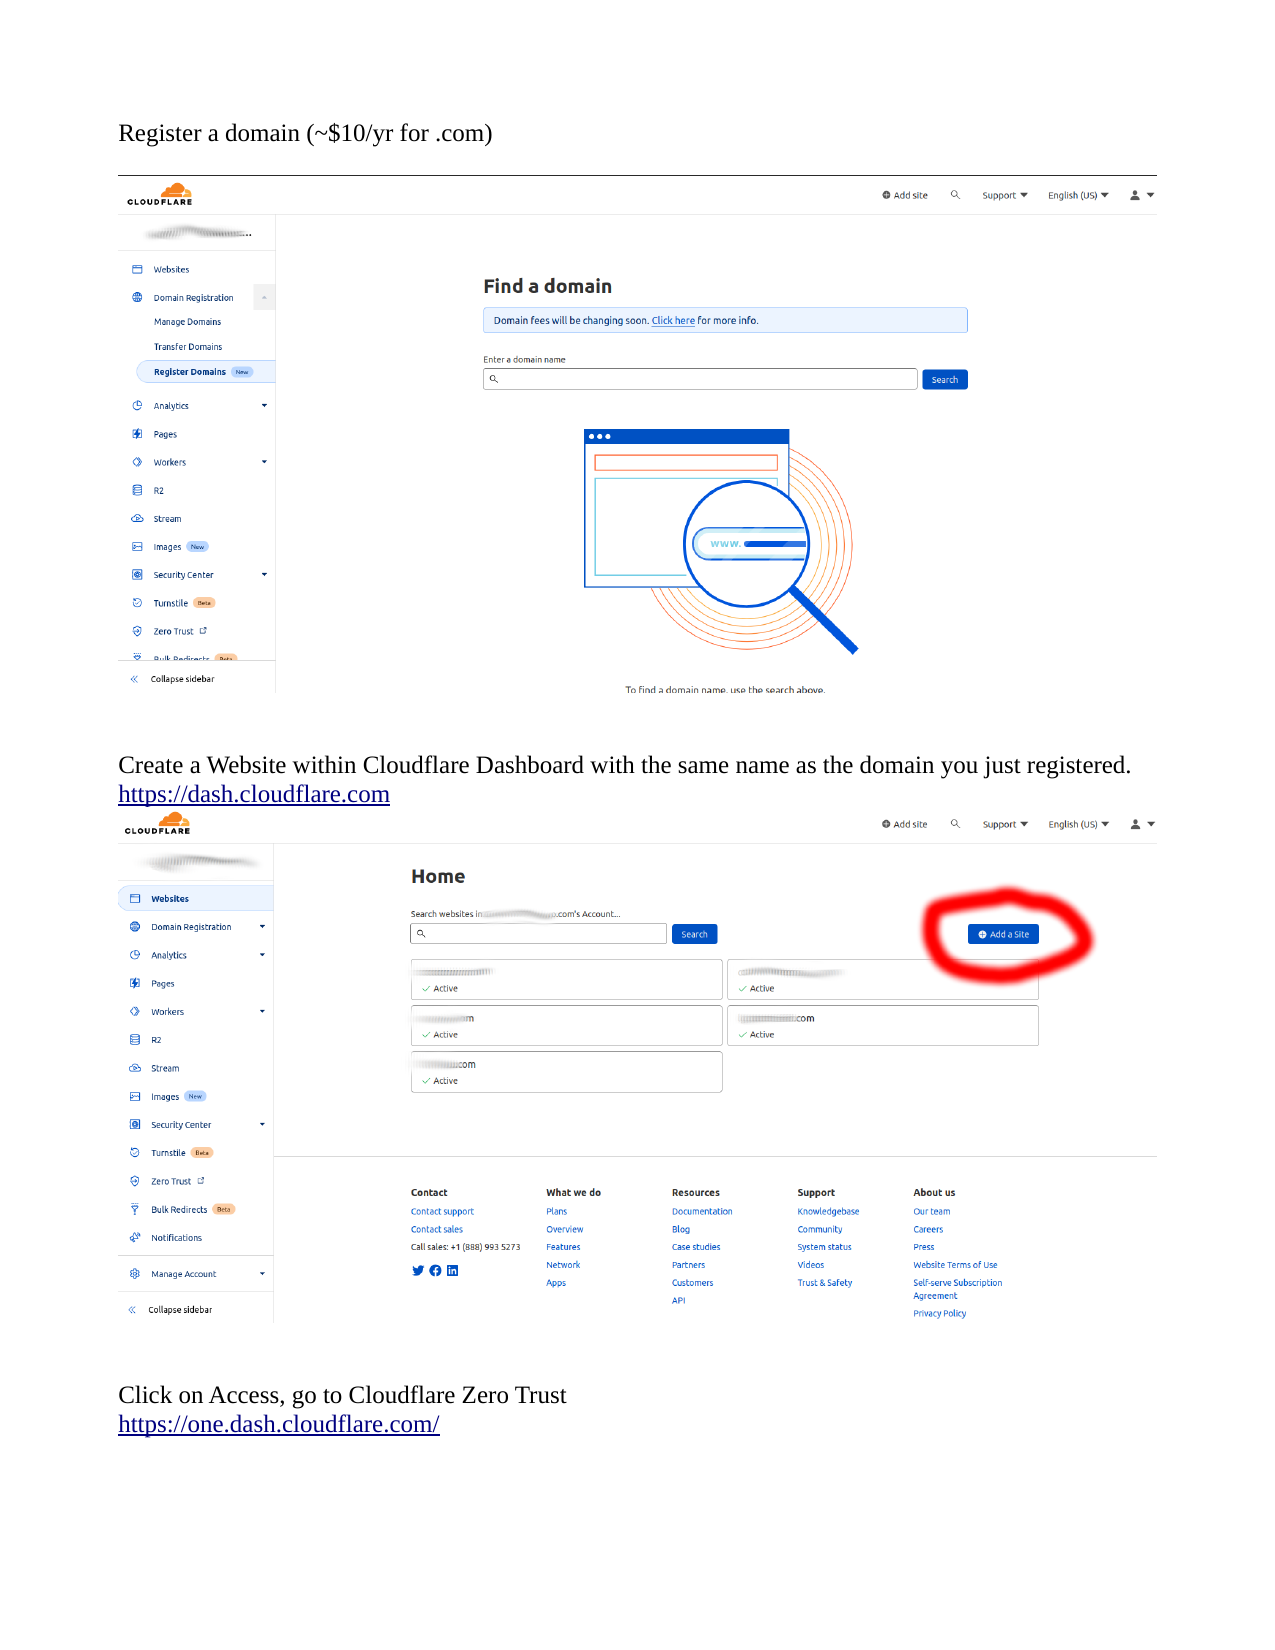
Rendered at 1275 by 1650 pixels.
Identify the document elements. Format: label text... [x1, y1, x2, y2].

text https://dash.cloudflare.com [118, 779, 1157, 807]
text Create a Website within Cloudflare Dashboard with the same name as the domain you just registered. [118, 750, 1157, 779]
text Register a domain (~$10/yr for .com) [118, 118, 1157, 147]
text https://one.dash.cloudflare.com/ [118, 1409, 1157, 1438]
text Click on Access, go to Cloudflare Zero Trust [118, 1380, 1157, 1409]
picture [118, 807, 1157, 1323]
picture [118, 175, 1157, 693]
